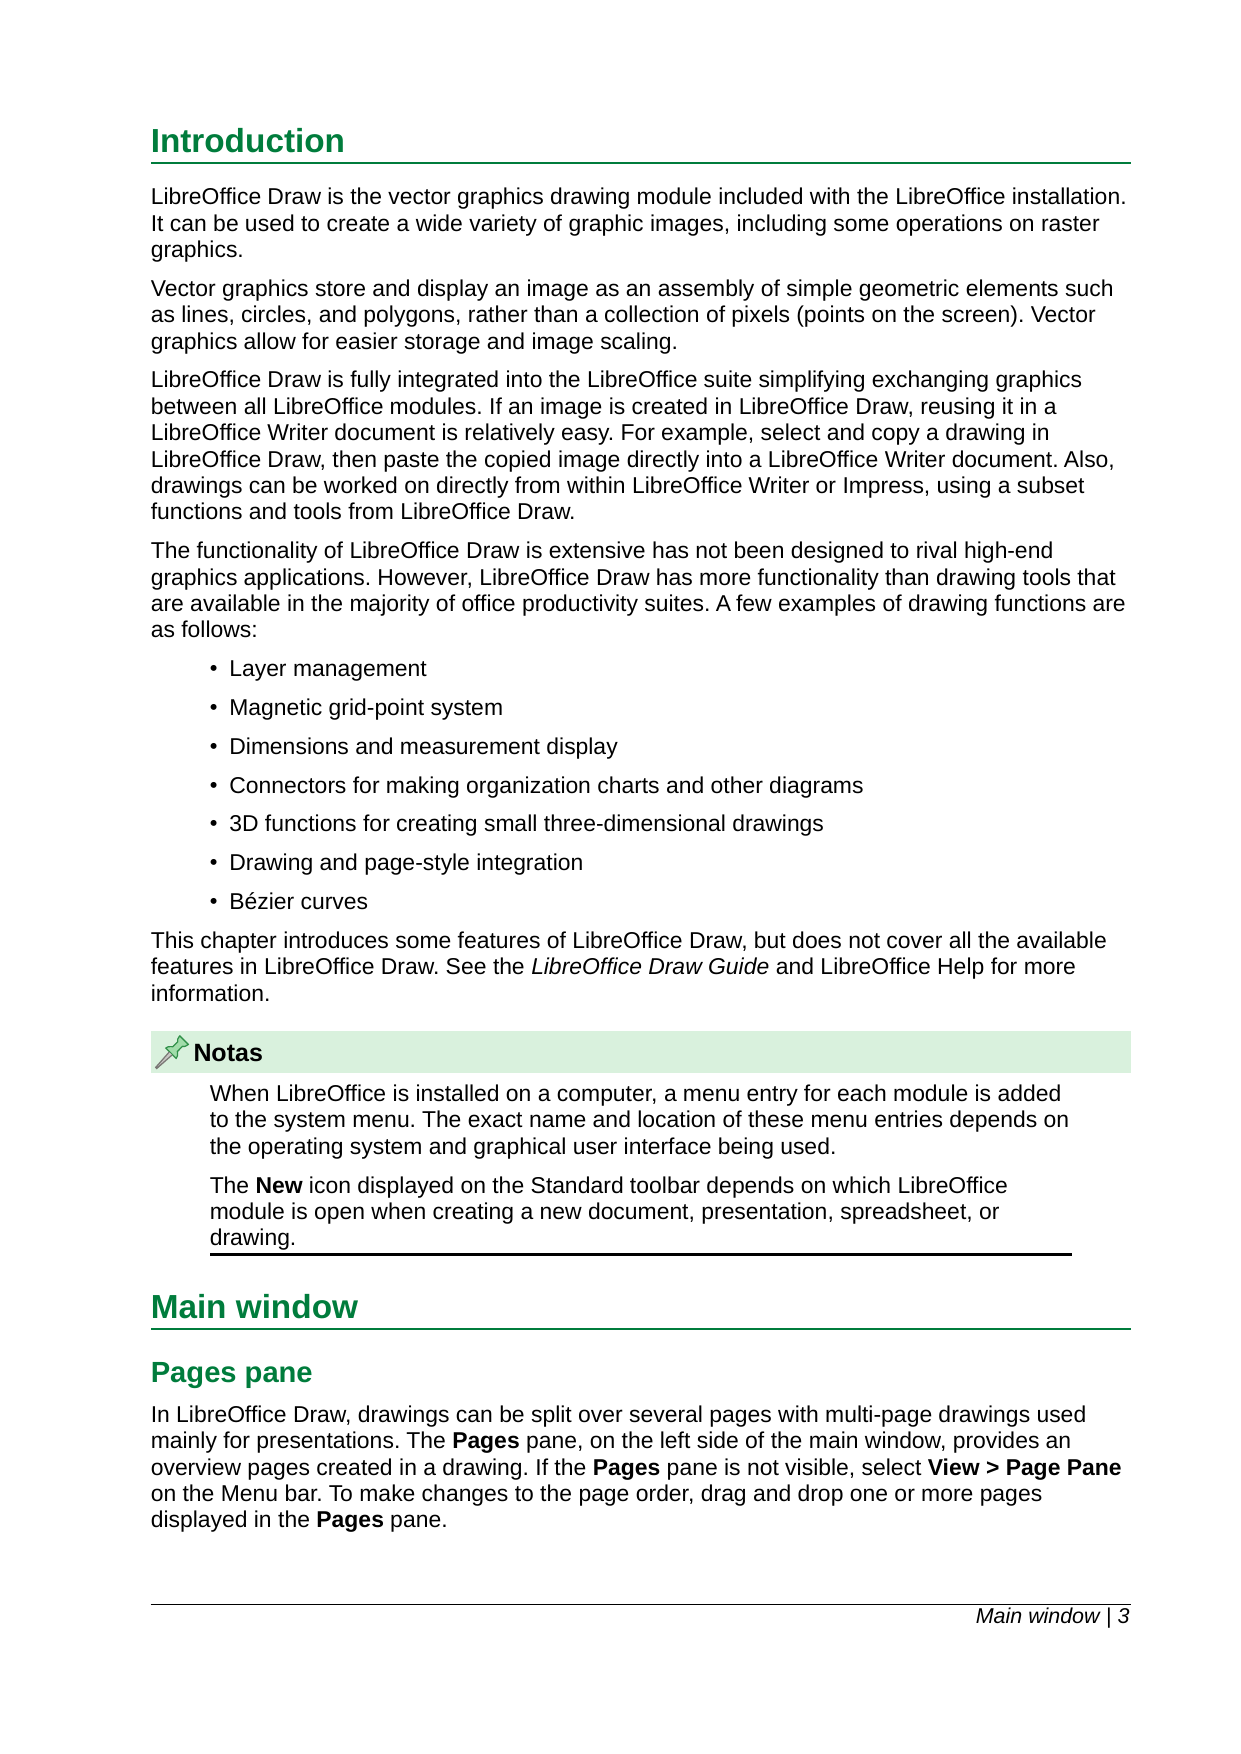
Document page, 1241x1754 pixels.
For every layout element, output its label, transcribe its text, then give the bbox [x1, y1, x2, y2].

text This chapter introduces some features of LibreOffice Draw, but does not cover all the available features in LibreOffice Draw. See the LibreOffice Draw Guide and LibreOffice Help for more information. [151, 927, 1131, 1006]
list The functionality of LibreOffice Draw is extensive has not been designed to rival high-end graphics applications. However, LibreOffice Draw has more functionality than drawing tools that are available in the majority of office productivity suites. A few examples of drawing functions are as follows: [151, 537, 1131, 642]
text LibreOffice Draw is the vector graphics drawing module included with the LibreOffice installation. It can be used to create a wide variety of graphic images, including some operations on raster graphics. [151, 183, 1131, 262]
list Dimensions and measurement display [209, 733, 1131, 759]
text Vector graphics store and display an image as an assembly of simple geometric elements such as lines, circles, and polygons, rather than a collection of pixels (points on the screen). Vector graphics allow for easier storage and image scaling. [151, 275, 1131, 354]
text The New icon displayed on the Standard toolbar depends on which LibreOffice module is open when creating a new document, presentation, spreadsheet, or drawing. [209, 1172, 1072, 1256]
list Bézier curves [209, 888, 1131, 914]
text In LibreOffice Draw, drawings can be split over several pages with multi-page drawings used mainly for presentations. The Pages pane, on the left side of the main window, provides an overview pages created in a drawing. If the Pages pane is not visible, select View > Page Pane on the Menu bar. To make changes to the page order, drag and drop one or more pages displayed in the Pages pane. [151, 1401, 1131, 1533]
list Magnetic grid-point system [209, 694, 1131, 720]
text LibreOffice Draw is fully integrated into the LibreOffice suite simplifying exchanging graphics between all LibreOffice modules. If an image is created in LibreOffice Draw, reusing it in a LibreOffice Writer document is relatively easy. For example, select and copy a drawing in LibreOffice Draw, then paste the copied image directly into a LibreOffice Writer document. Also, drawings can be worked on directly from within LibreOffice Writer or Impress, using a subset functions and tools from LibreOffice Draw. [151, 366, 1131, 524]
subtitle Pages pane [151, 1355, 1131, 1389]
list Drawing and page-style integration [209, 849, 1131, 876]
list Layer management [209, 655, 1131, 681]
text When LibreOffice is installed on a computer, a menu entry for each module is added to the system menu. The exact name and location of these menu entries depends on the operating system and graphical user interface being used. [209, 1080, 1072, 1159]
subtitle Notas [193, 1031, 1131, 1073]
subtitle Introduction [151, 121, 1131, 162]
list Connectors for making organization charts and other diagrams [209, 772, 1131, 798]
subtitle Main window [151, 1287, 1131, 1328]
list 3D functions for creating small three-dimensional drawings [209, 810, 1131, 837]
